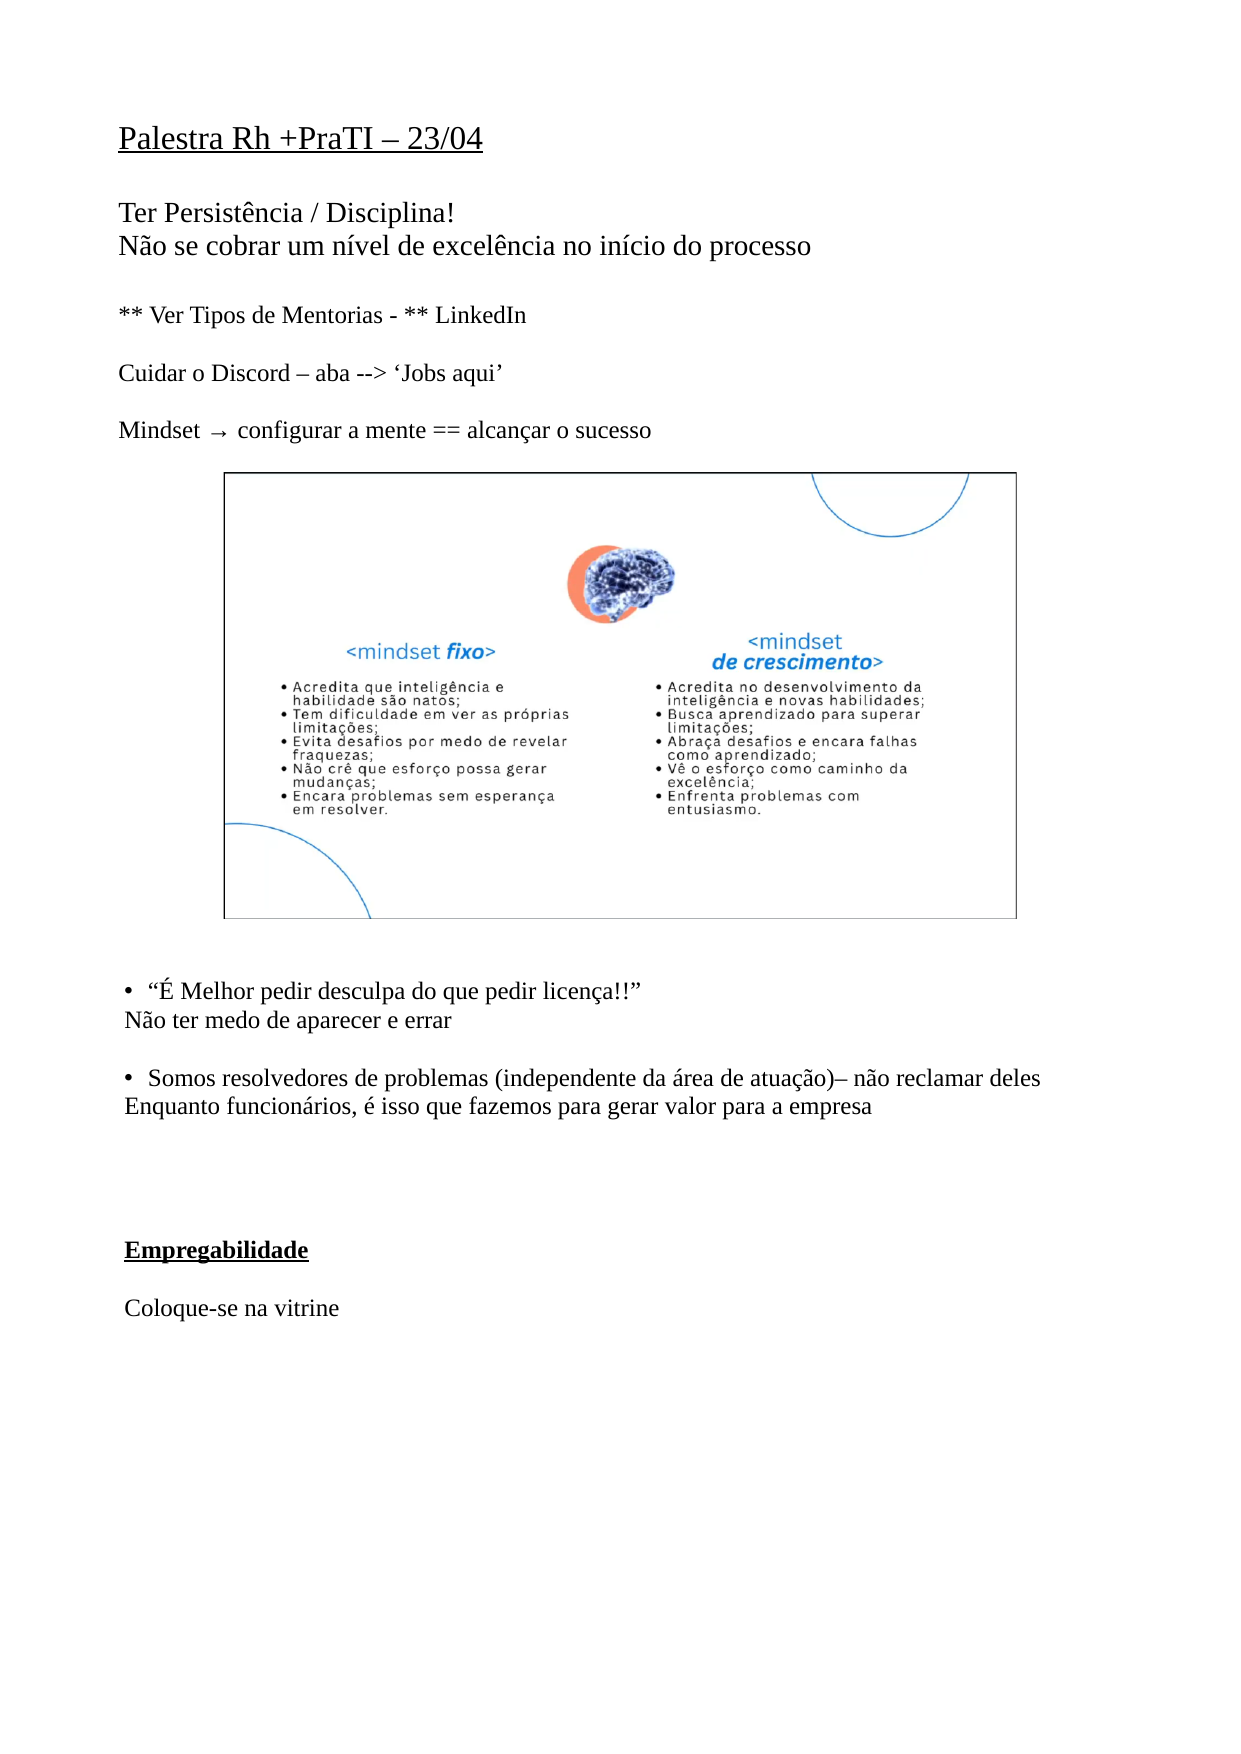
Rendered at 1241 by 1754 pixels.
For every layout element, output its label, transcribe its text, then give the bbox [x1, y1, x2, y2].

list “É Melhor pedir desculpa do que pedir licença!!” [124, 976, 1122, 1005]
list Enquanto funcionários, é isso que fazemos para gerar valor para a empresa [124, 1091, 1122, 1120]
text Coloque-se na vitrine [124, 1293, 1122, 1321]
text Mindset → configurar a mente == alcançar o sucesso [118, 415, 1122, 444]
text Não se cobrar um nível de excelência no início do processo [118, 228, 1122, 262]
text Empregabilidade [124, 1235, 1122, 1264]
text Palestra Rh +PraTI – 23/04 [118, 118, 1122, 156]
picture [223, 472, 1017, 919]
text ** Ver Tipos de Mentorias - ** LinkedIn [118, 300, 1122, 329]
list Somos resolvedores de problemas (independente da área de atuação)– não reclamar deles [124, 1063, 1122, 1091]
text Ter Persistência / Disciplina! [118, 195, 1122, 228]
text Cuidar o Discord – aba --> ‘Jobs aqui’ [118, 358, 1122, 386]
text Não ter medo de aparecer e errar [124, 1005, 1122, 1034]
